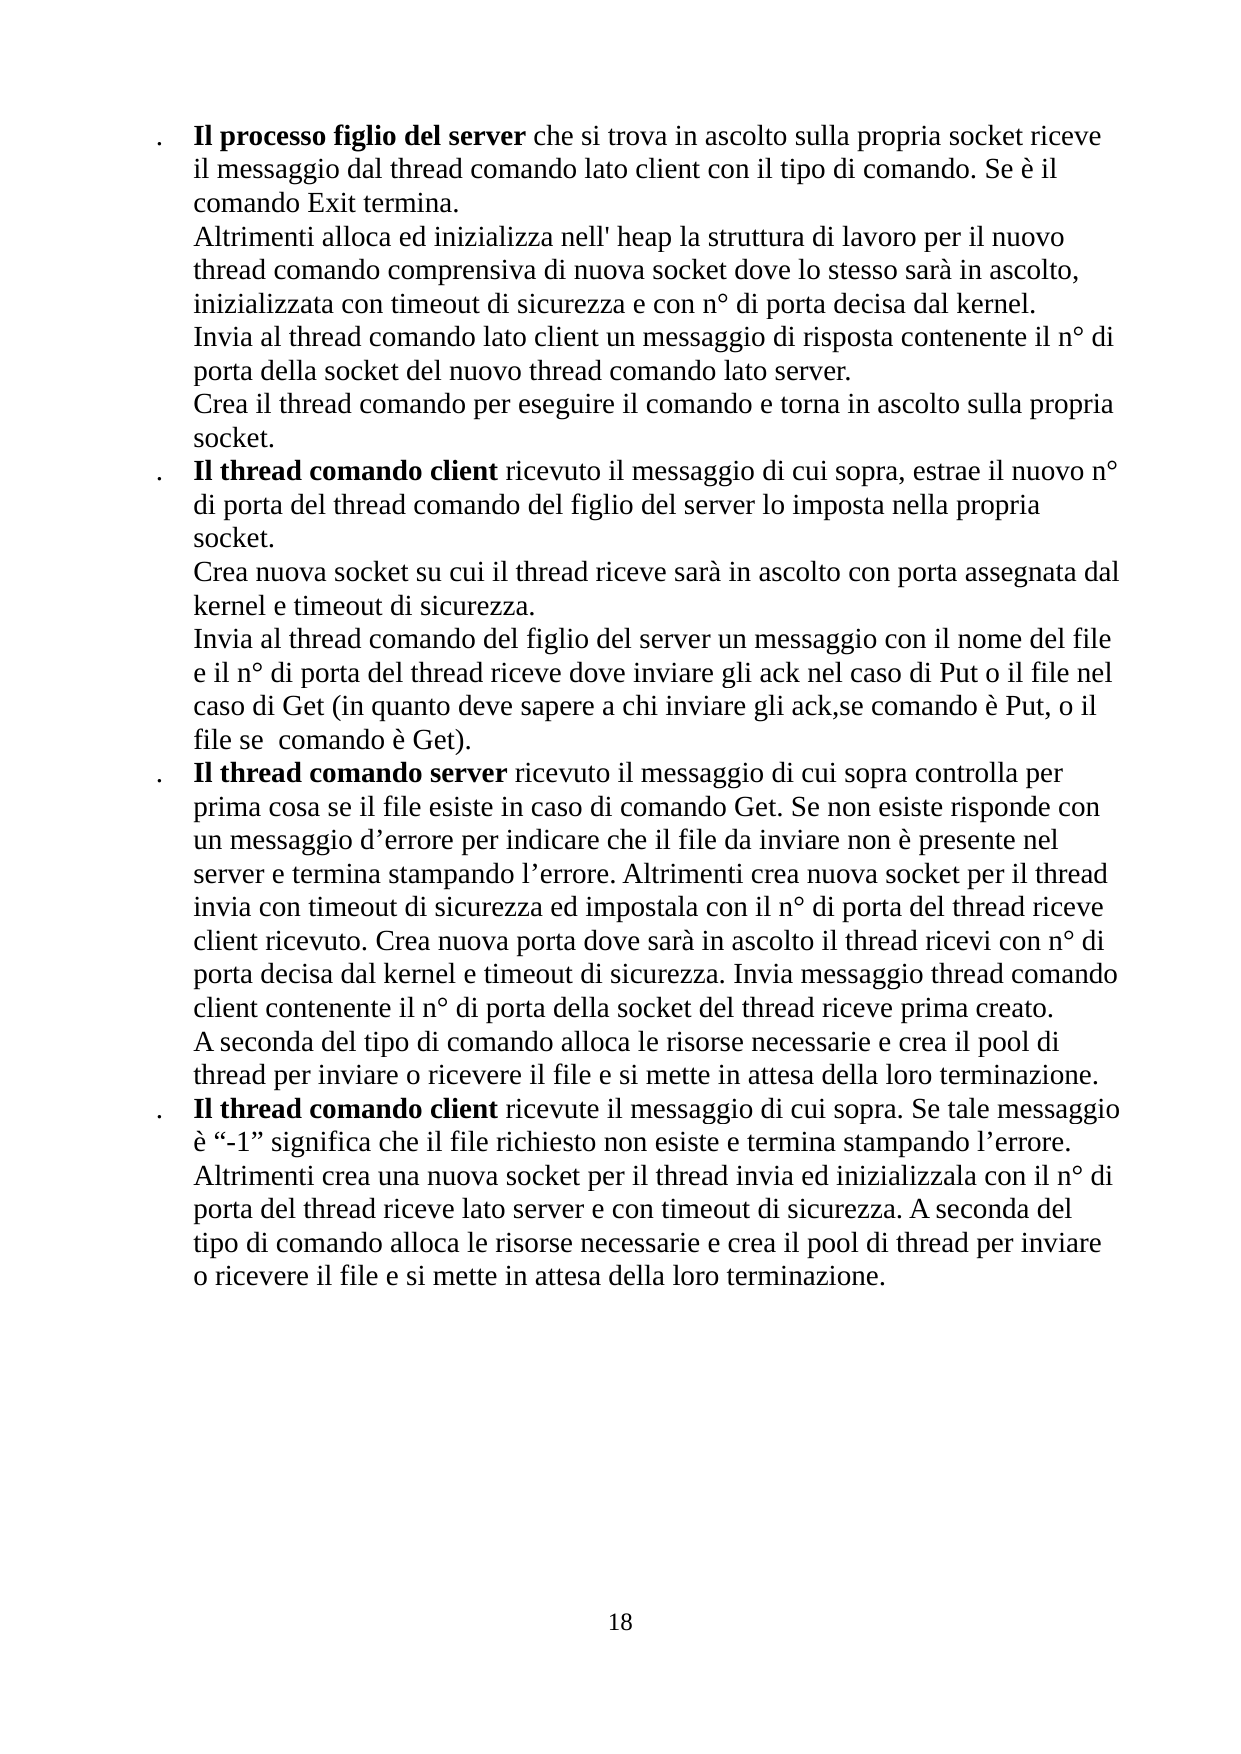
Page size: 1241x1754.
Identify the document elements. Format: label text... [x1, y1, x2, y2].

list Il processo figlio del server che si trova in ascolto sulla propria socket riceve il messaggio dal thread comando lato client con il tipo di comando. Se è il comando Exit termina. Altrimenti alloca ed inizializza nell' heap la struttura di lavoro per il nuovo thread comando comprensiva di nuova socket dove lo stesso sarà in ascolto, inizializzata con timeout di sicurezza e con n° di porta decisa dal kernel. Invia al thread comando lato client un messaggio di risposta contenente il n° di porta della socket del nuovo thread comando lato server. Crea il thread comando per eseguire il comando e torna in ascolto sulla propria socket. [156, 118, 1122, 453]
list Il thread comando client ricevute il messaggio di cui sopra. Se tale messaggio è “-1” significa che il file richiesto non esiste e termina stampando l’errore. Altrimenti crea una nuova socket per il thread invia ed inizializzala con il n° di porta del thread riceve lato server e con timeout di sicurezza. A seconda del tipo di comando alloca le risorse necessarie e crea il pool di thread per inviare o ricevere il file e si mette in attesa della loro terminazione. [156, 1091, 1122, 1292]
list Il thread comando client ricevuto il messaggio di cui sopra, estrae il nuovo n° di porta del thread comando del figlio del server lo imposta nella propria socket. Crea nuova socket su cui il thread riceve sarà in ascolto con porta assegnata dal kernel e timeout di sicurezza. Invia al thread comando del figlio del server un messaggio con il nome del file e il n° di porta del thread riceve dove inviare gli ack nel caso di Put o il file nel caso di Get (in quanto deve sapere a chi inviare gli ack,se comando è Put, o il file se comando è Get). [156, 453, 1122, 755]
list Il thread comando server ricevuto il messaggio di cui sopra controlla per prima cosa se il file esiste in caso di comando Get. Se non esiste risponde con un messaggio d’errore per indicare che il file da inviare non è presente nel server e termina stampando l’errore. Altrimenti crea nuova socket per il thread invia con timeout di sicurezza ed impostala con il n° di porta del thread riceve client ricevuto. Crea nuova porta dove sarà in ascolto il thread ricevi con n° di porta decisa dal kernel e timeout di sicurezza. Invia messaggio thread comando client contenente il n° di porta della socket del thread riceve prima creato. A seconda del tipo di comando alloca le risorse necessarie e crea il pool di thread per inviare o ricevere il file e si mette in attesa della loro terminazione. [156, 755, 1122, 1091]
